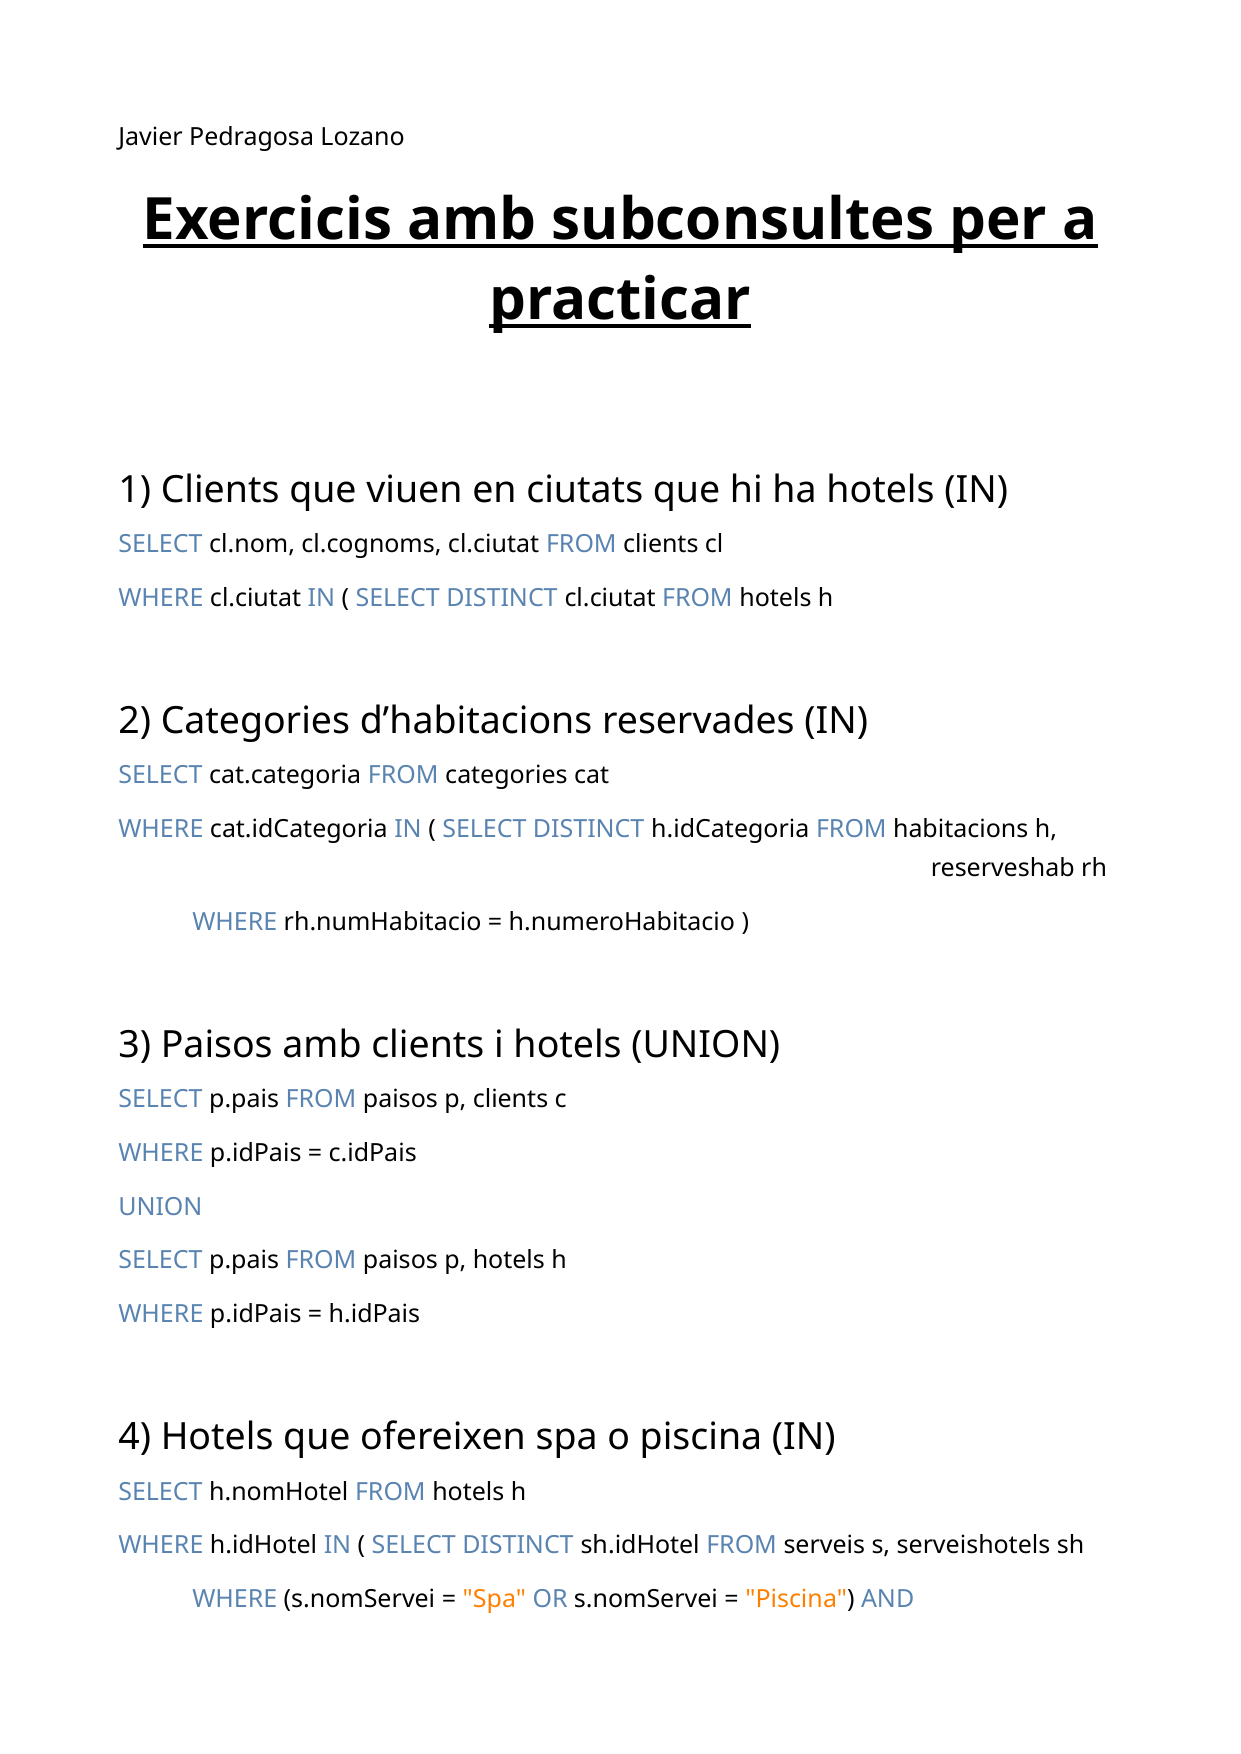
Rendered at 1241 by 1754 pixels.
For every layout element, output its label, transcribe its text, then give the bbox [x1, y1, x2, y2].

text WHERE cat.idCategoria IN ( SELECT DISTINCT h.idCategoria FROM habitacions h, reserveshab rh [118, 811, 1122, 884]
text WHERE h.idHotel IN ( SELECT DISTINCT sh.idHotel FROM serveis s, serveishotels sh [118, 1527, 1122, 1561]
text WHERE cl.ciutat IN ( SELECT DISTINCT cl.ciutat FROM hotels h [118, 580, 1122, 614]
text WHERE p.idPais = c.idPais [118, 1135, 1122, 1169]
subtitle 2) Categories d’habitacions reservades (IN) [118, 693, 1122, 744]
text WHERE (s.nomServei = "Spa" OR s.nomServei = "Piscina") AND [118, 1581, 1122, 1615]
text WHERE rh.numHabitacio = h.numeroHabitacio ) [118, 904, 1122, 938]
text SELECT h.nomHotel FROM hotels h [118, 1473, 1122, 1507]
text Javier Pedragosa Lozano [118, 118, 1122, 152]
text SELECT cat.categoria FROM categories cat [118, 757, 1122, 791]
text SELECT p.pais FROM paisos p, hotels h [118, 1242, 1122, 1276]
text SELECT p.pais FROM paisos p, clients c [118, 1081, 1122, 1115]
title Exercicis amb subconsultes per a practicar [118, 177, 1122, 336]
text UNION [118, 1188, 1122, 1222]
text SELECT cl.nom, cl.cognoms, cl.ciutat FROM clients cl [118, 526, 1122, 560]
text WHERE p.idPais = h.idPais [118, 1296, 1122, 1330]
subtitle 4) Hotels que ofereixen spa o piscina (IN) [118, 1410, 1122, 1461]
subtitle 1) Clients que viuen en ciutats que hi ha hotels (IN) [118, 462, 1122, 513]
subtitle 3) Paisos amb clients i hotels (UNION) [118, 1017, 1122, 1068]
